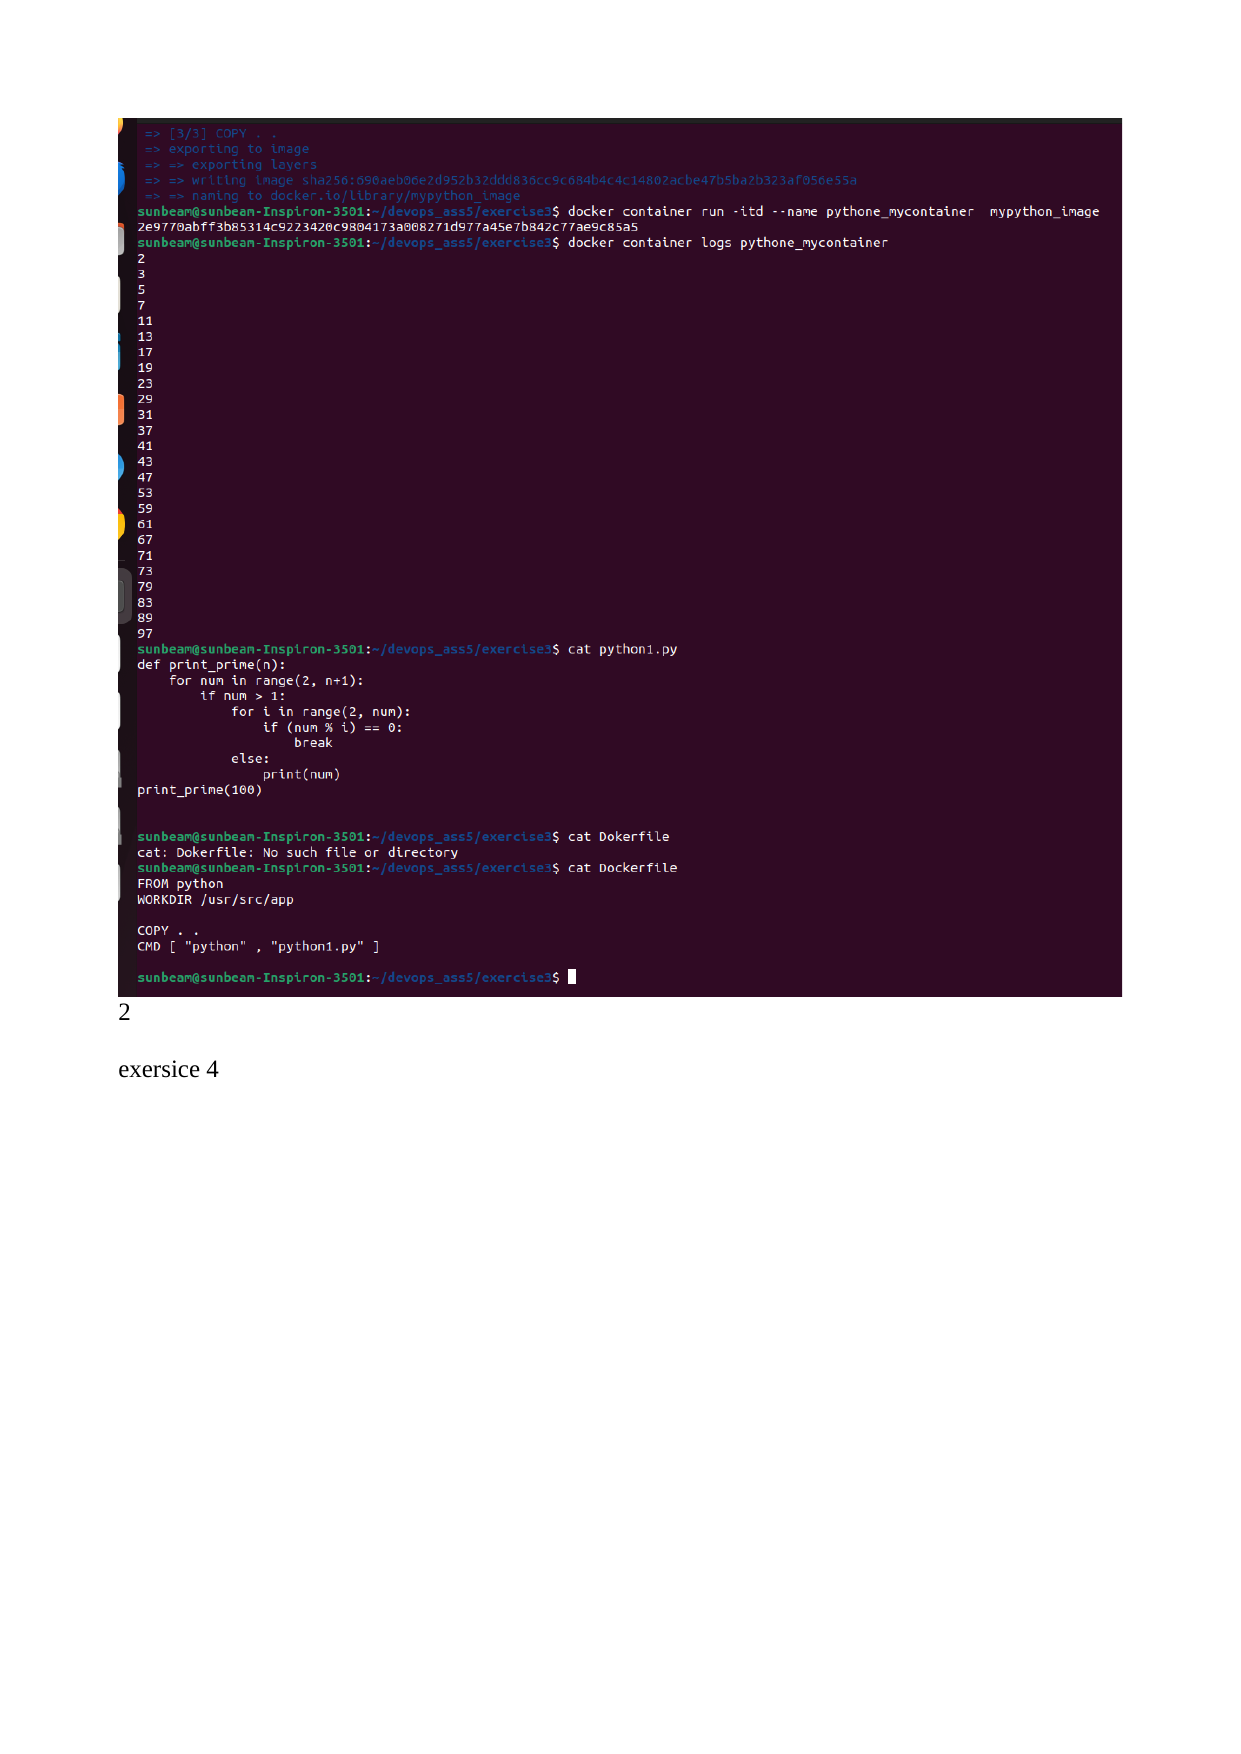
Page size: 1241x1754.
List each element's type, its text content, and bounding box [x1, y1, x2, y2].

text 2 [118, 997, 1122, 1026]
text exersice 4 [118, 1054, 1122, 1083]
picture [118, 118, 1123, 997]
